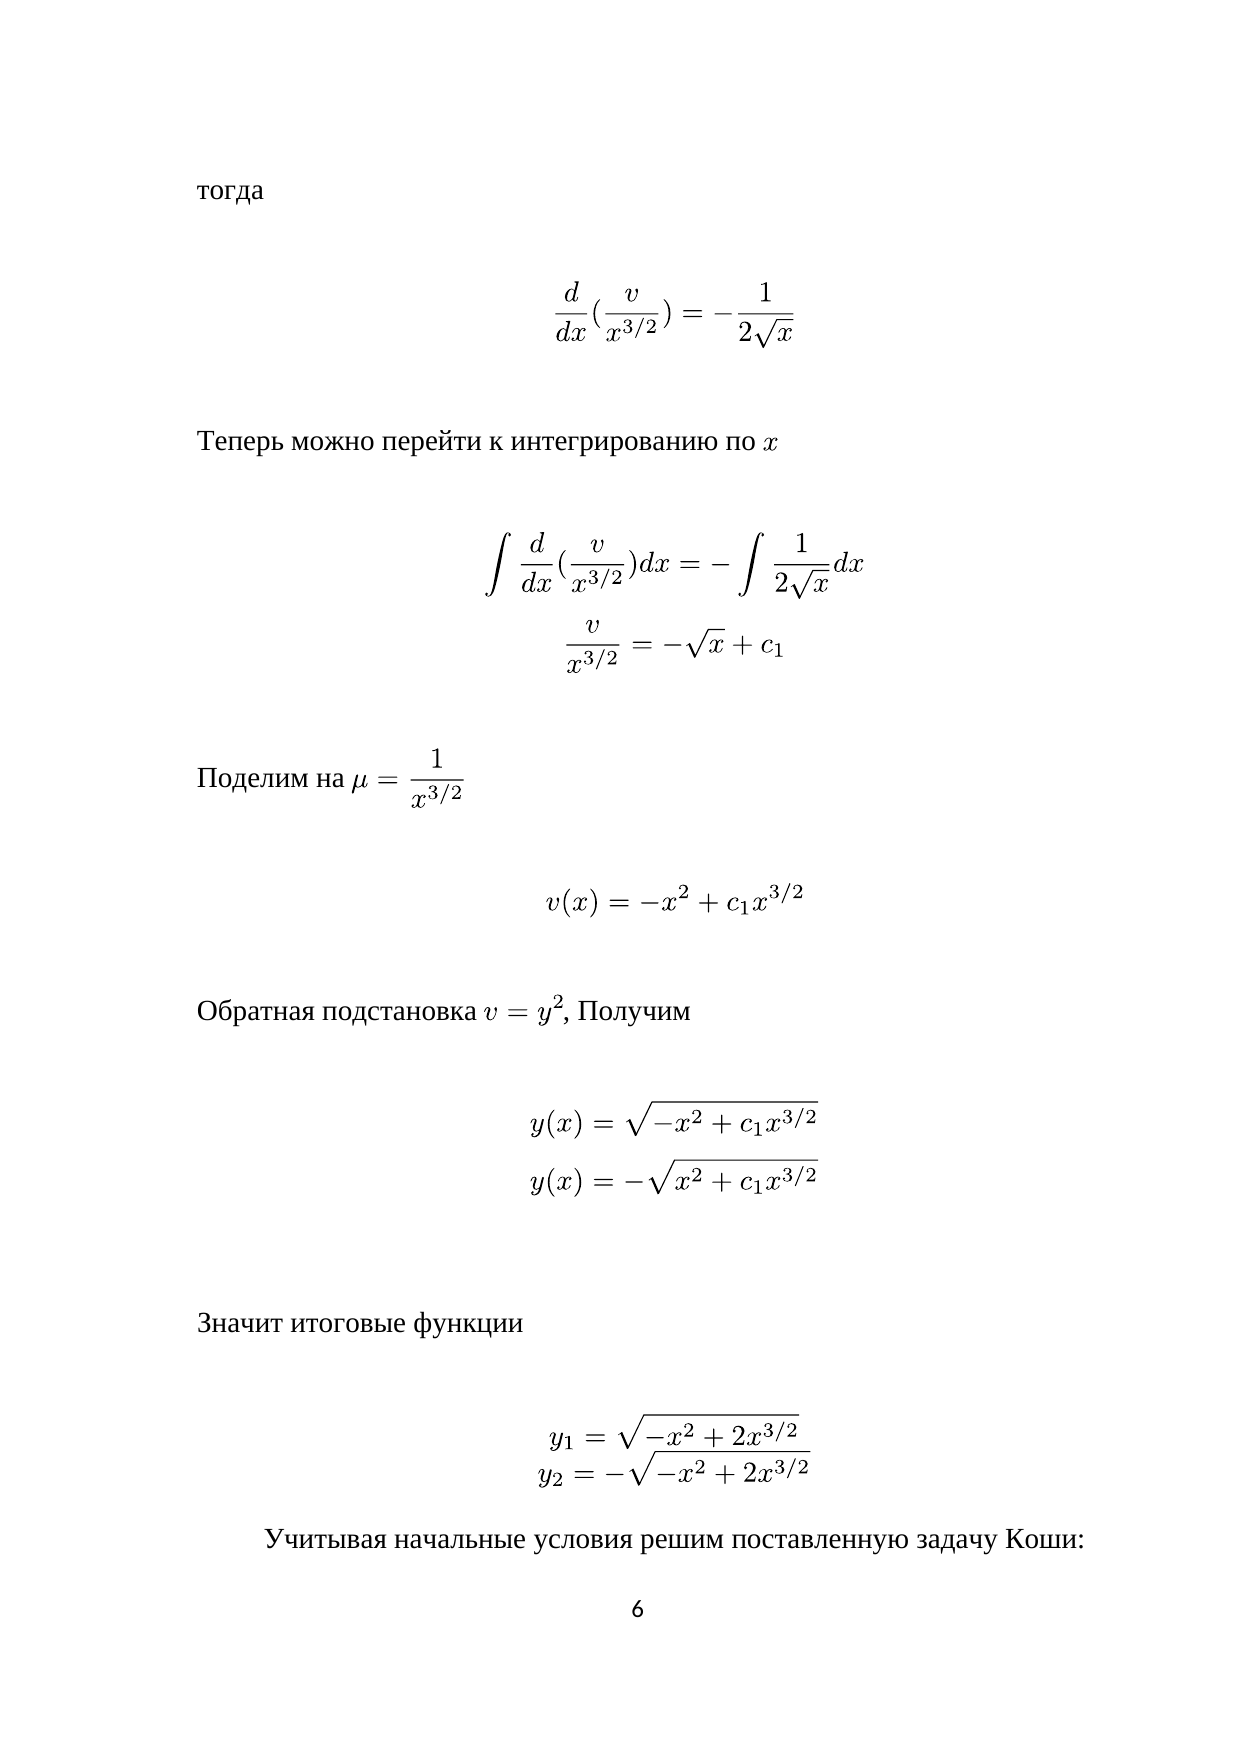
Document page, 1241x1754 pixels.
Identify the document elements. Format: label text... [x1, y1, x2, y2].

text Поделим на [123, 748, 436, 808]
text Значит итоговые функции [123, 1272, 1152, 1339]
text [423, 748, 1152, 808]
text Теперь можно перейти к интегрированию по [123, 423, 1152, 457]
text Обратная подстановка , Получим [123, 993, 1152, 1026]
text Учитывая начальные условия решим поставленную задачу Коши: [123, 1521, 1152, 1555]
text тогда [123, 172, 1152, 206]
